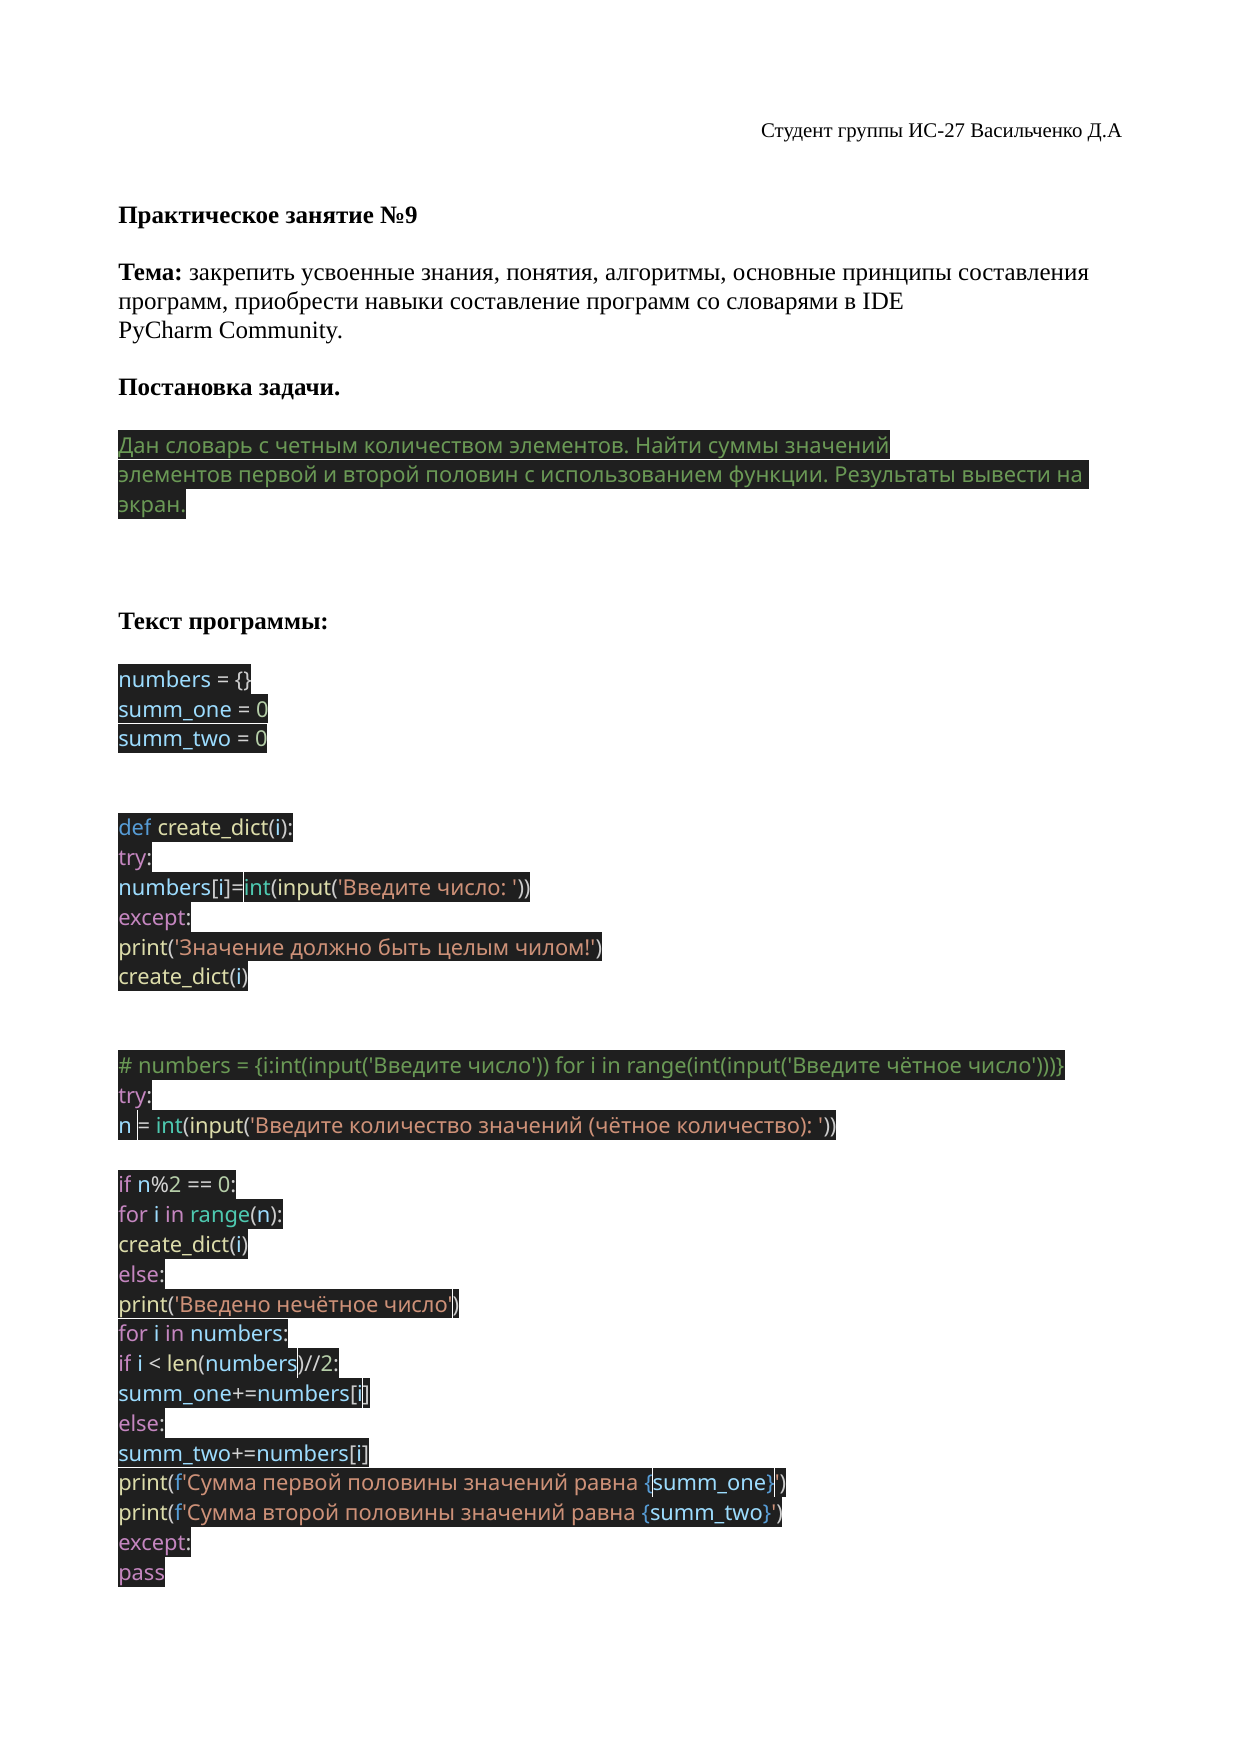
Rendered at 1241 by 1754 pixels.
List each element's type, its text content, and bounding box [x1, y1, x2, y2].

text # numbers = {i:int(input('Введите число')) for i in range(int(input('Введите чётное число')))} [118, 1050, 1122, 1080]
text numbers = {} [118, 664, 1122, 694]
text else: [118, 1259, 1122, 1289]
text print('Значение должно быть целым чилом!') [118, 932, 1122, 961]
text if i < len(numbers)//2: [118, 1348, 1122, 1378]
text summ_two = 0 [118, 723, 1122, 753]
text элементов первой и второй половин с использованием функции. Результаты вывести на экран. [118, 459, 1122, 519]
text create_dict(i) [118, 1229, 1122, 1259]
text summ_two+=numbers[i] [118, 1438, 1122, 1467]
text pass [118, 1557, 1122, 1587]
text Дан словарь с четным количеством элементов. Найти суммы значений [118, 430, 1122, 459]
text try: [118, 842, 1122, 872]
text for i in range(n): [118, 1199, 1122, 1229]
text Тема: закрепить усвоенные знания, понятия, алгоритмы, основные принципы составления [118, 257, 1122, 286]
text print('Введено нечётное число') [118, 1289, 1122, 1318]
text def create_dict(i): [118, 812, 1122, 842]
text PyCharm Community. [118, 315, 1122, 343]
text summ_one+=numbers[i] [118, 1378, 1122, 1408]
text try: [118, 1080, 1122, 1110]
text Текст программы: [118, 606, 1122, 635]
text except: [118, 1527, 1122, 1557]
text программ, приобрести навыки составление программ со словарями в IDE [118, 286, 1122, 315]
text n = int(input('Введите количество значений (чётное количество): ')) [118, 1110, 1122, 1140]
text else: [118, 1408, 1122, 1438]
text print(f'Сумма второй половины значений равна {summ_two}') [118, 1497, 1122, 1527]
text Постановка задачи. [118, 372, 1122, 401]
text print(f'Сумма первой половины значений равна {summ_one}') [118, 1467, 1122, 1497]
text Практическое занятие №9 [118, 200, 1122, 228]
text except: [118, 902, 1122, 932]
text for i in numbers: [118, 1318, 1122, 1348]
text if n%2 == 0: [118, 1169, 1122, 1199]
text create_dict(i) [118, 961, 1122, 991]
text summ_one = 0 [118, 694, 1122, 723]
text Студент группы ИС-27 Васильченко Д.А [118, 118, 1122, 142]
text numbers[i]=int(input('Введите число: ')) [118, 872, 1122, 902]
